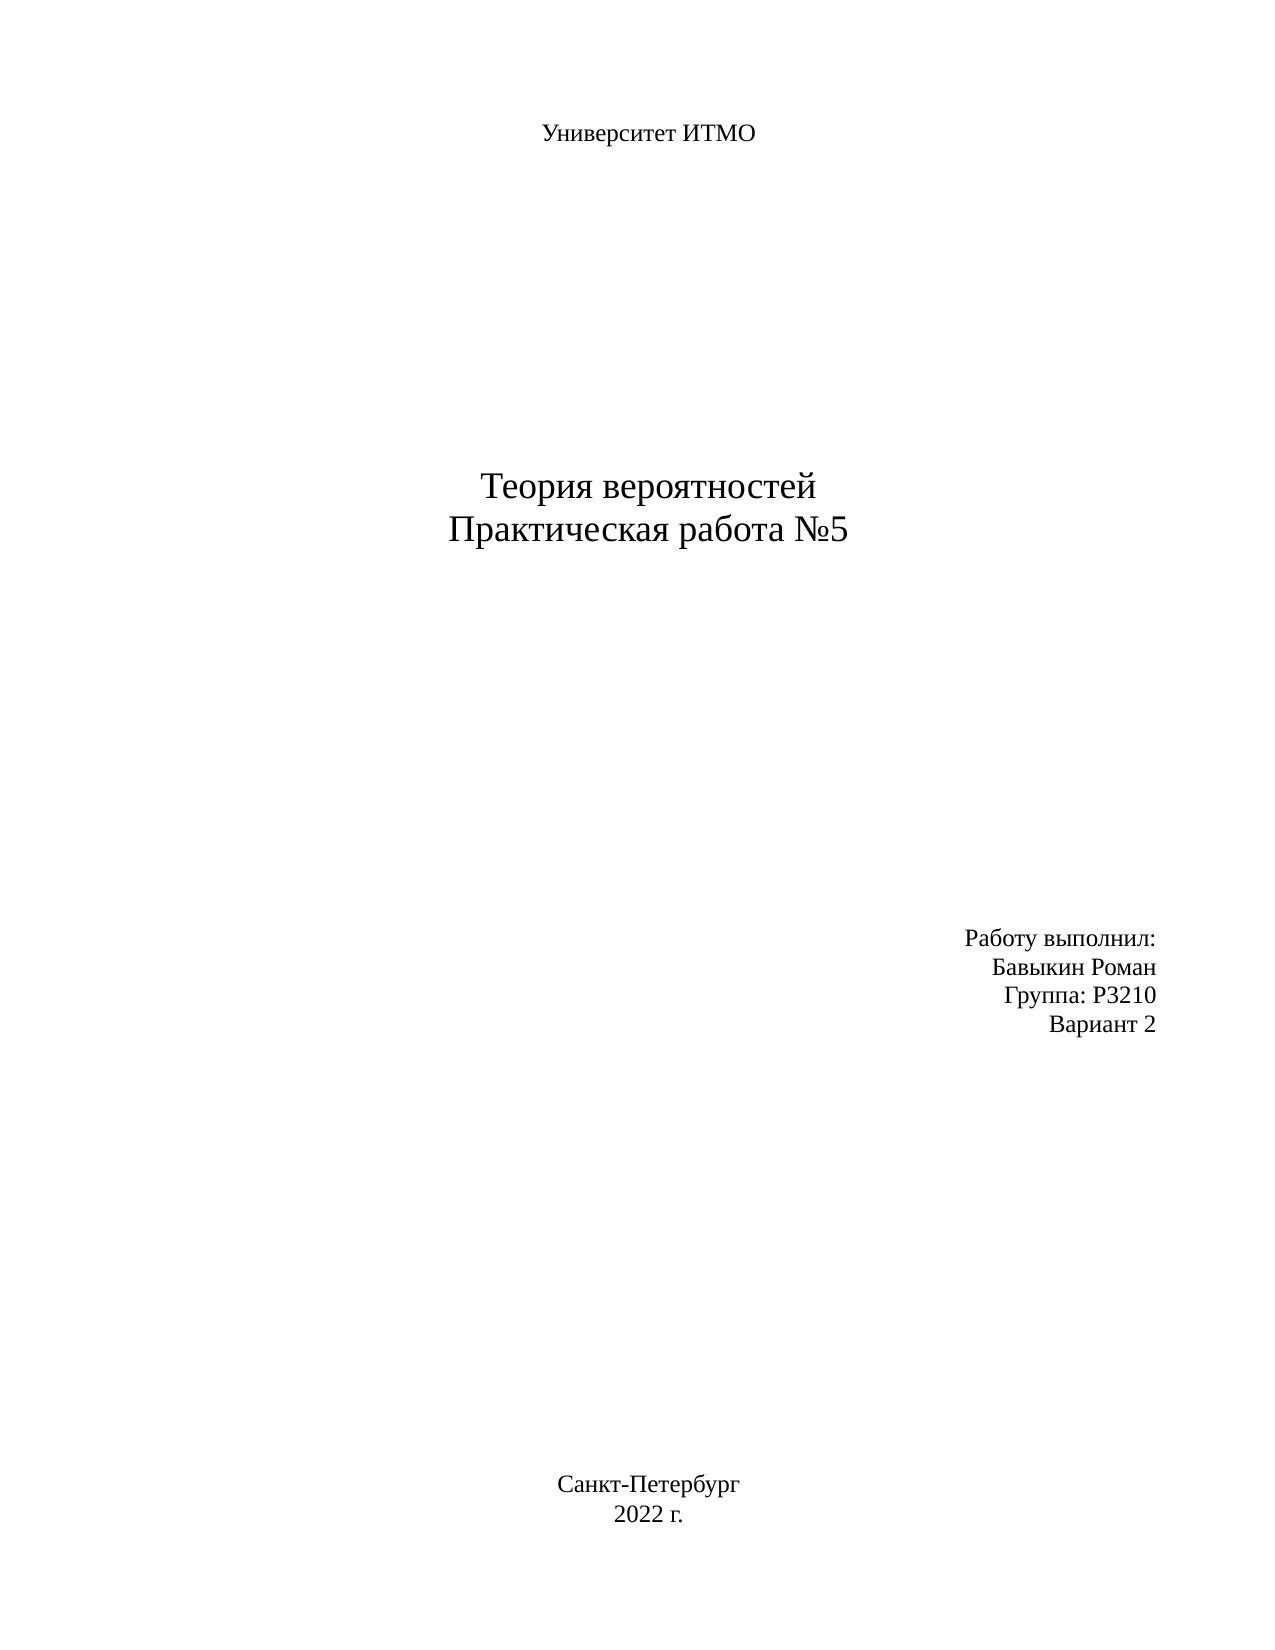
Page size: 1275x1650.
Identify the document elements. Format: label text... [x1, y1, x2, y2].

text Университет ИТМО [141, 118, 1156, 147]
text Бавыкин Роман [141, 952, 1156, 981]
text Практическая работа №5 [141, 506, 1156, 549]
text Группа: Р3210 [141, 981, 1156, 1009]
list Санкт-Петербург [141, 1469, 1156, 1498]
text Работу выполнил: [141, 923, 1156, 952]
text Теория вероятностей [141, 463, 1156, 506]
text 2022 г. [141, 1499, 1156, 1528]
text Вариант 2 [141, 1009, 1156, 1038]
